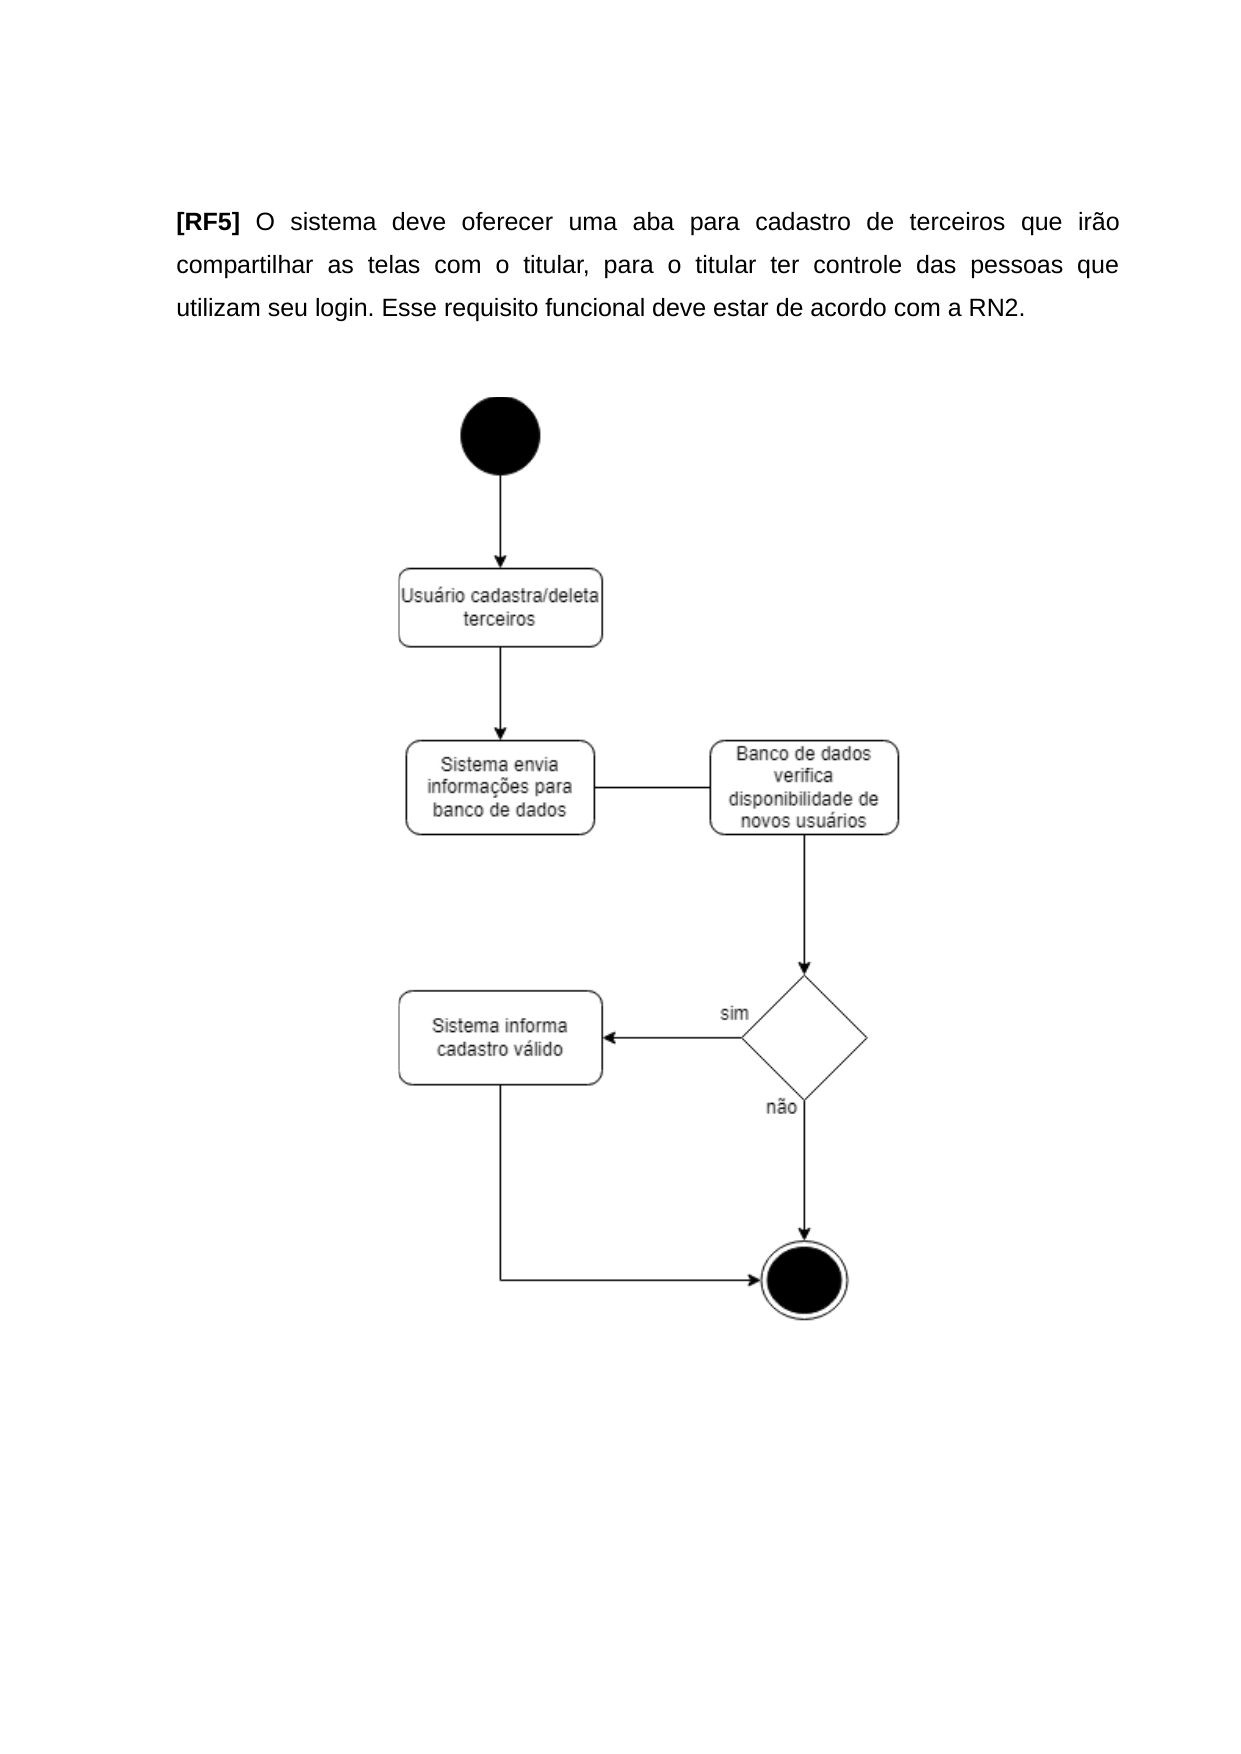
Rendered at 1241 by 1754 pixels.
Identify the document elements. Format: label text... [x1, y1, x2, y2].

text [RF5] O sistema deve oferecer uma aba para cadastro de terceiros que irão compartilhar as telas com o titular, para o titular ter controle das pessoas que utilizam seu login. Esse requisito funcional deve estar de acordo com a RN2. [176, 207, 1121, 322]
